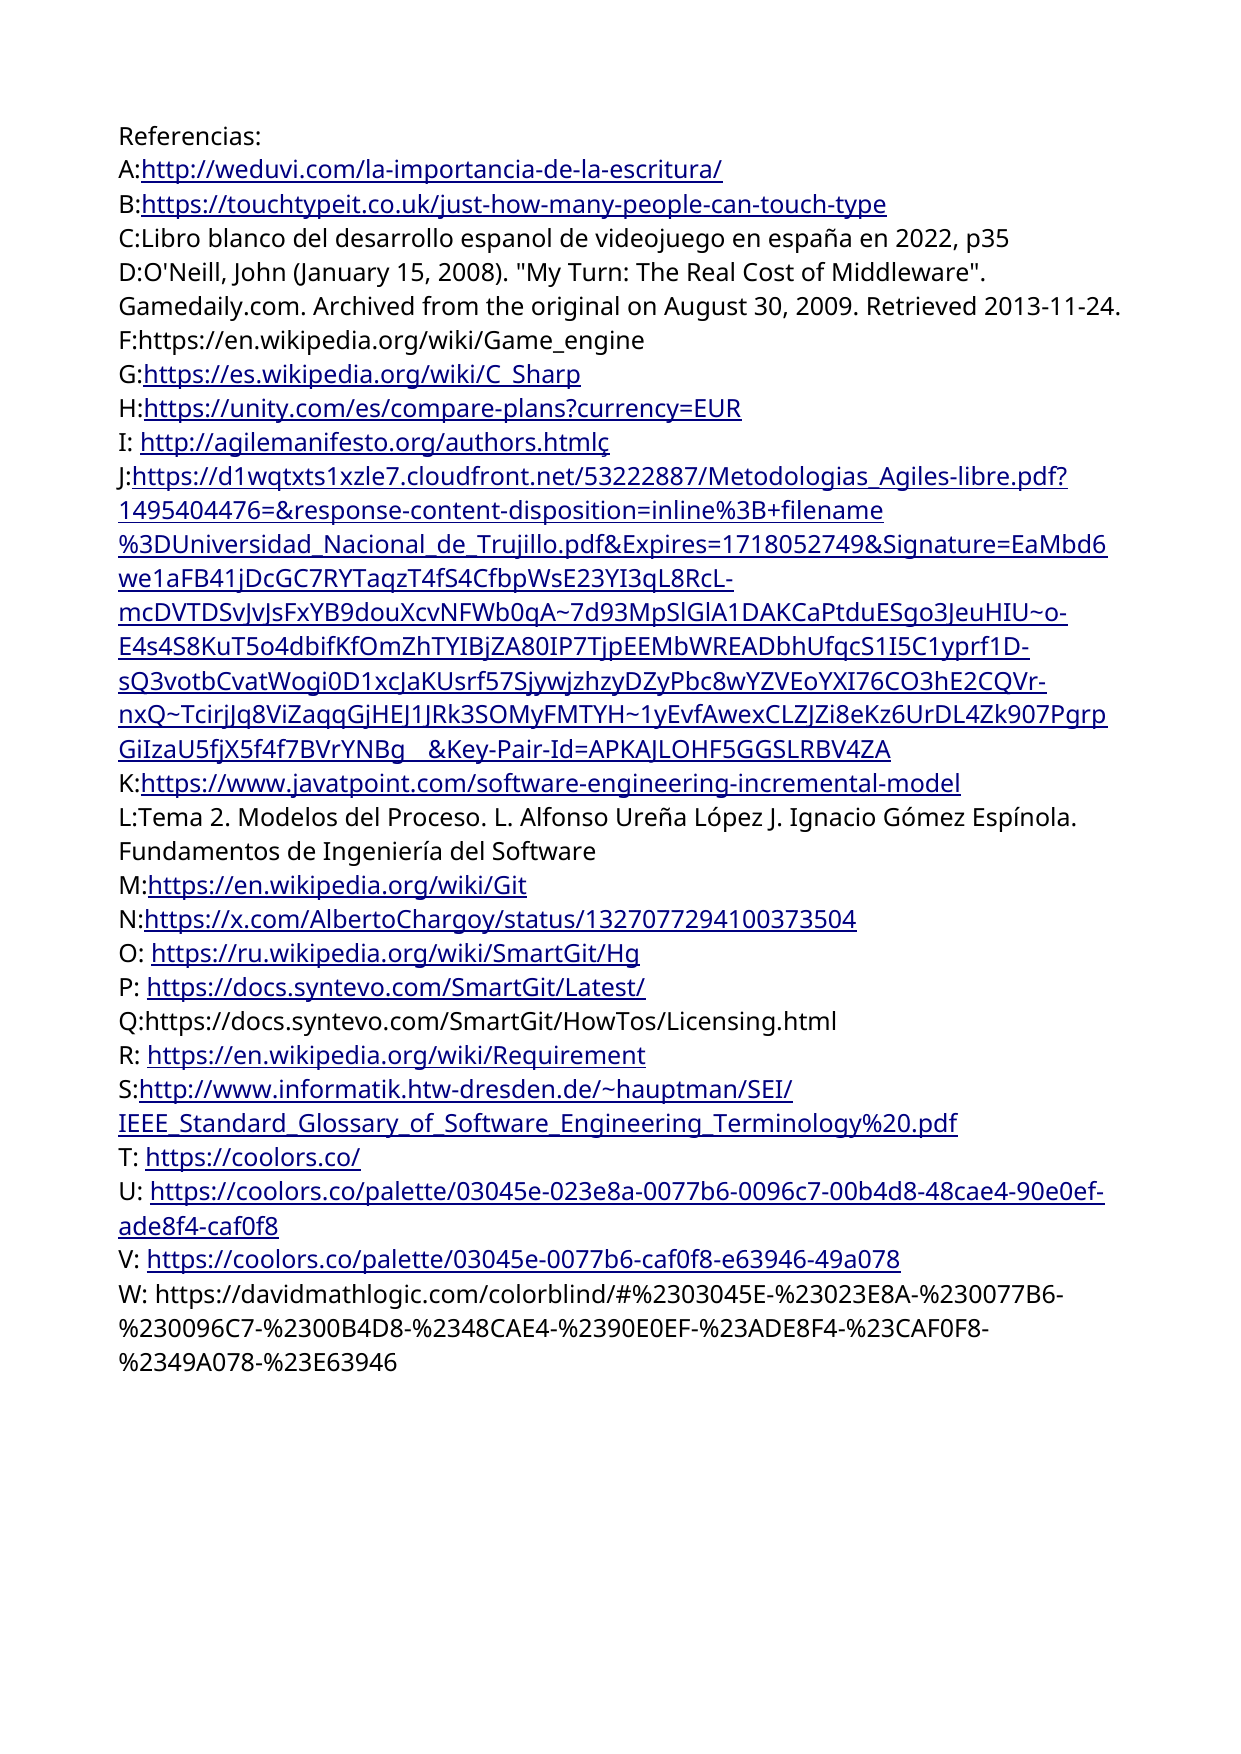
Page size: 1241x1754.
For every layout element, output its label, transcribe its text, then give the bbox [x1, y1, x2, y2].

text V: https://coolors.co/palette/03045e-0077b6-caf0f8-e63946-49a078 [118, 1242, 1122, 1276]
text L:Tema 2. Modelos del Proceso. L. Alfonso Ureña López J. Ignacio Gómez Espínola. Fundamentos de Ingeniería del Software [118, 799, 1122, 867]
text B:https://touchtypeit.co.uk/just-how-many-people-can-touch-type [118, 186, 1122, 220]
text Referencias: [118, 118, 1122, 152]
text T: https://coolors.co/ [118, 1140, 1122, 1174]
text H:https://unity.com/es/compare-plans?currency=EUR [118, 391, 1122, 425]
text W: https://davidmathlogic.com/colorblind/#%2303045E-%23023E8A-%230077B6-%230096C7-%2300B4D8-%2348CAE4-%2390E0EF-%23ADE8F4-%23CAF0F8-%2349A078-%23E63946 [118, 1276, 1122, 1378]
text S:http://www.informatik.htw-dresden.de/~hauptman/SEI/IEEE_Standard_Glossary_of_Software_Engineering_Terminology%20.pdf [118, 1072, 1122, 1140]
text U: https://coolors.co/palette/03045e-023e8a-0077b6-0096c7-00b4d8-48cae4-90e0ef-ade8f4-caf0f8 [118, 1174, 1122, 1242]
text K:https://www.javatpoint.com/software-engineering-incremental-model [118, 765, 1122, 799]
text J:https://d1wqtxts1xzle7.cloudfront.net/53222887/Metodologias_Agiles-libre.pdf?1495404476=&response-content-disposition=inline%3B+filename%3DUniversidad_Nacional_de_Trujillo.pdf&Expires=1718052749&Signature=EaMbd6we1aFB41jDcGC7RYTaqzT4fS4CfbpWsE23YI3qL8RcL-mcDVTDSvJvJsFxYB9douXcvNFWb0qA~7d93MpSlGlA1DAKCaPtduESgo3JeuHIU~o-E4s4S8KuT5o4dbifKfOmZhTYIBjZA80IP7TjpEEMbWREADbhUfqcS1I5C1yprf1D-sQ3votbCvatWogi0D1xcJaKUsrf57SjywjzhzyDZyPbc8wYZVEoYXI76CO3hE2CQVr-nxQ~TcirjJq8ViZaqqGjHEJ1JRk3SOMyFMTYH~1yEvfAwexCLZJZi8eKz6UrDL4Zk907PgrpGiIzaU5fjX5f4f7BVrYNBg__&Key-Pair-Id=APKAJLOHF5GGSLRBV4ZA [118, 459, 1122, 765]
text M:https://en.wikipedia.org/wiki/Git [118, 867, 1122, 902]
text O: https://ru.wikipedia.org/wiki/SmartGit/Hg [118, 936, 1122, 970]
text G:https://es.wikipedia.org/wiki/C_Sharp [118, 357, 1122, 391]
text R: https://en.wikipedia.org/wiki/Requirement [118, 1038, 1122, 1072]
text D:O'Neill, John (January 15, 2008). "My Turn: The Real Cost of Middleware". Gamedaily.com. Archived from the original on August 30, 2009. Retrieved 2013-11-24. [118, 254, 1122, 322]
text F:https://en.wikipedia.org/wiki/Game_engine [118, 322, 1122, 357]
text P: https://docs.syntevo.com/SmartGit/Latest/ [118, 970, 1122, 1004]
text Q:https://docs.syntevo.com/SmartGit/HowTos/Licensing.html [118, 1004, 1122, 1038]
text I: http://agilemanifesto.org/authors.htmlç [118, 425, 1122, 459]
text N:https://x.com/AlbertoChargoy/status/1327077294100373504 [118, 902, 1122, 936]
text A:http://weduvi.com/la-importancia-de-la-escritura/ [118, 152, 1122, 186]
text C:Libro blanco del desarrollo espanol de videojuego en españa en 2022, p35 [118, 220, 1122, 254]
